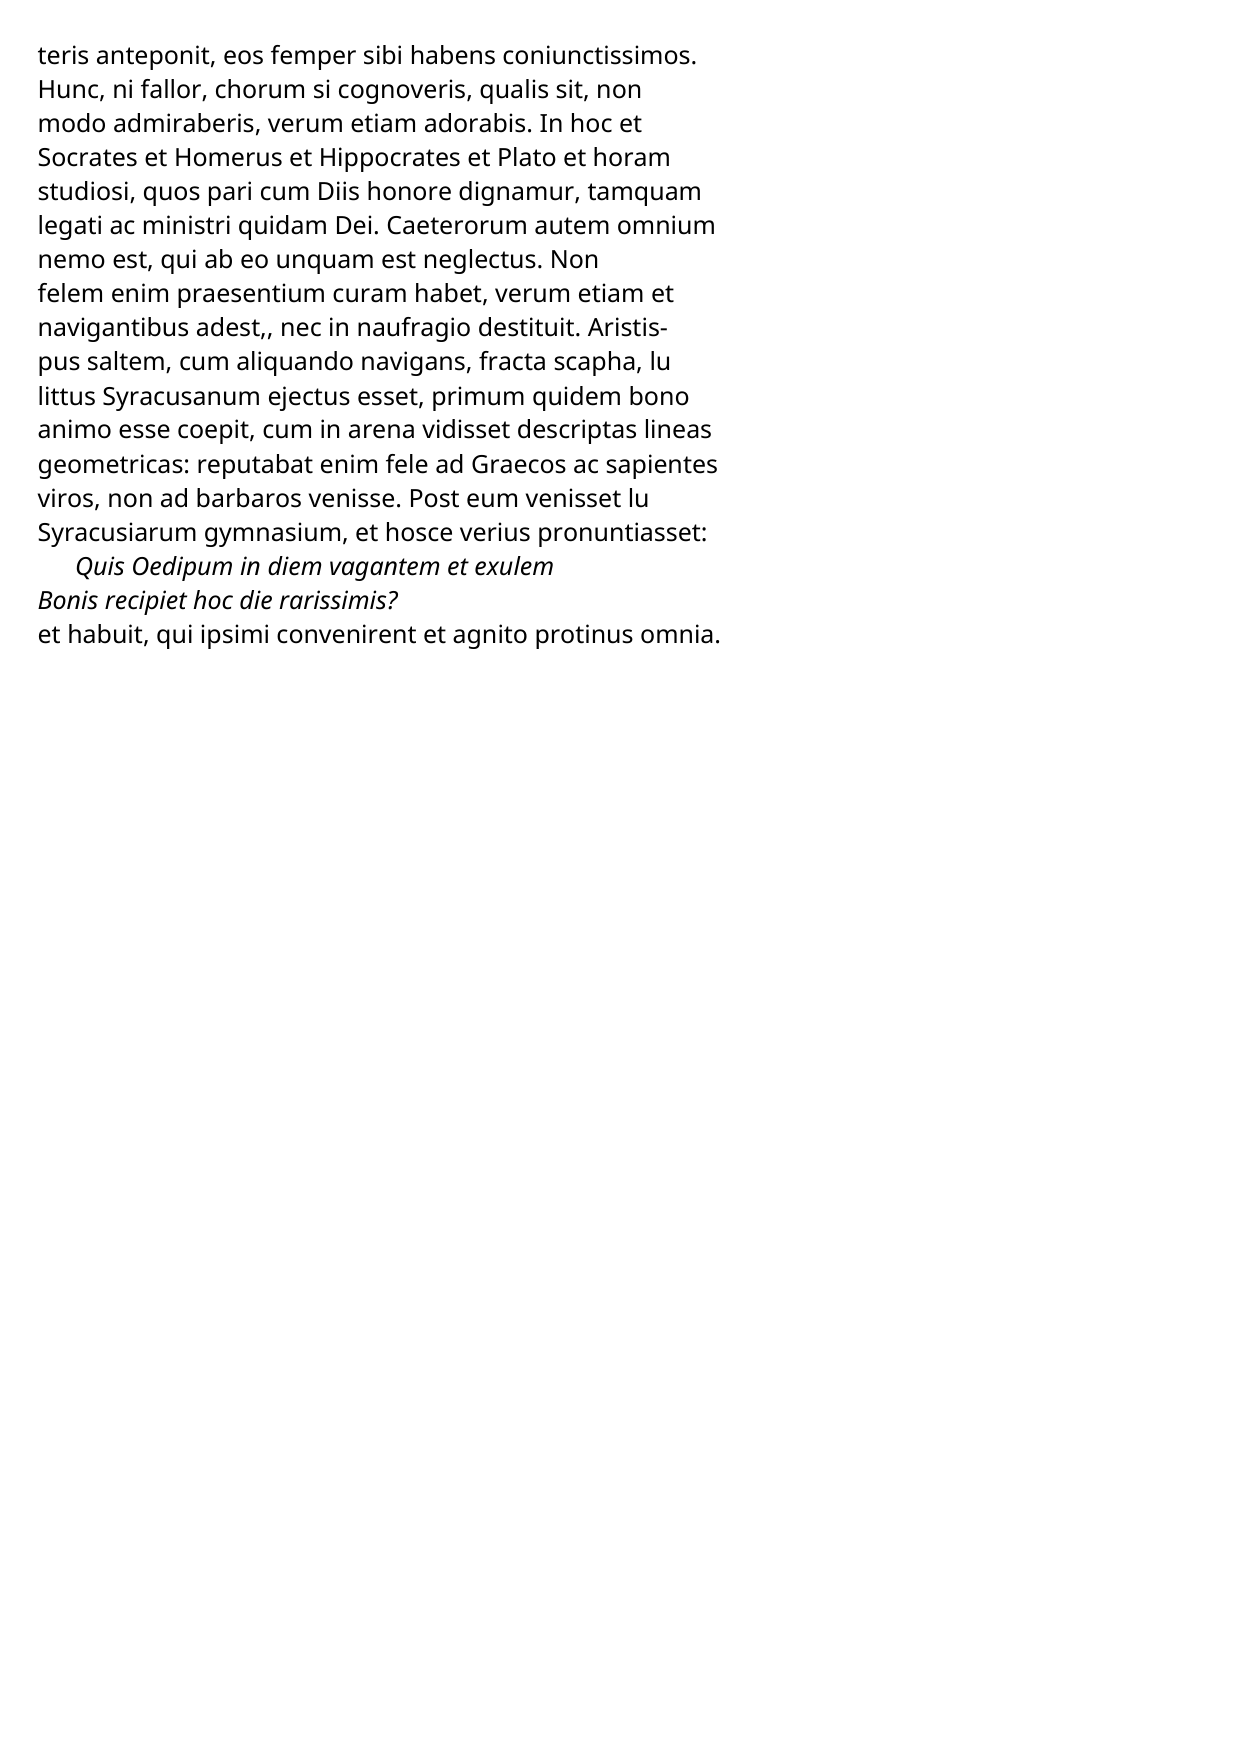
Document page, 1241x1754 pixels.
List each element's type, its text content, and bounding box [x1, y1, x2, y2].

text Quis Oedipum in diem vagantem et exulem Bonis recipiet hoc die rarissimis? [37, 548, 1203, 617]
text et habuit, qui ipsimi convenirent et agnito protinus omnia. [37, 617, 1203, 651]
text teris anteponit, eos femper sibi habens coniunctissimos. Hunc, ni fallor, chorum si cognoveris, qualis sit, non modo admiraberis, verum etiam adorabis. In hoc et Socrates et Homerus et Hippocrates et Plato et horam studiosi, quos pari cum Diis honore dignamur, tamquam legati ac ministri quidam Dei. Caeterorum autem omnium nemo est, qui ab eo unquam est neglectus. Non felem enim praesentium curam habet, verum etiam et navigantibus adest,, nec in naufragio destituit. Aristis- pus saltem, cum aliquando navigans, fracta scapha, lu littus Syracusanum ejectus esset, primum quidem bono animo esse coepit, cum in arena vidisset descriptas lineas geometricas: reputabat enim fele ad Graecos ac sapientes viros, non ad barbaros venisse. Post eum venisset lu Syracusiarum gymnasium, et hosce verius pronuntiasset: [37, 37, 1203, 548]
